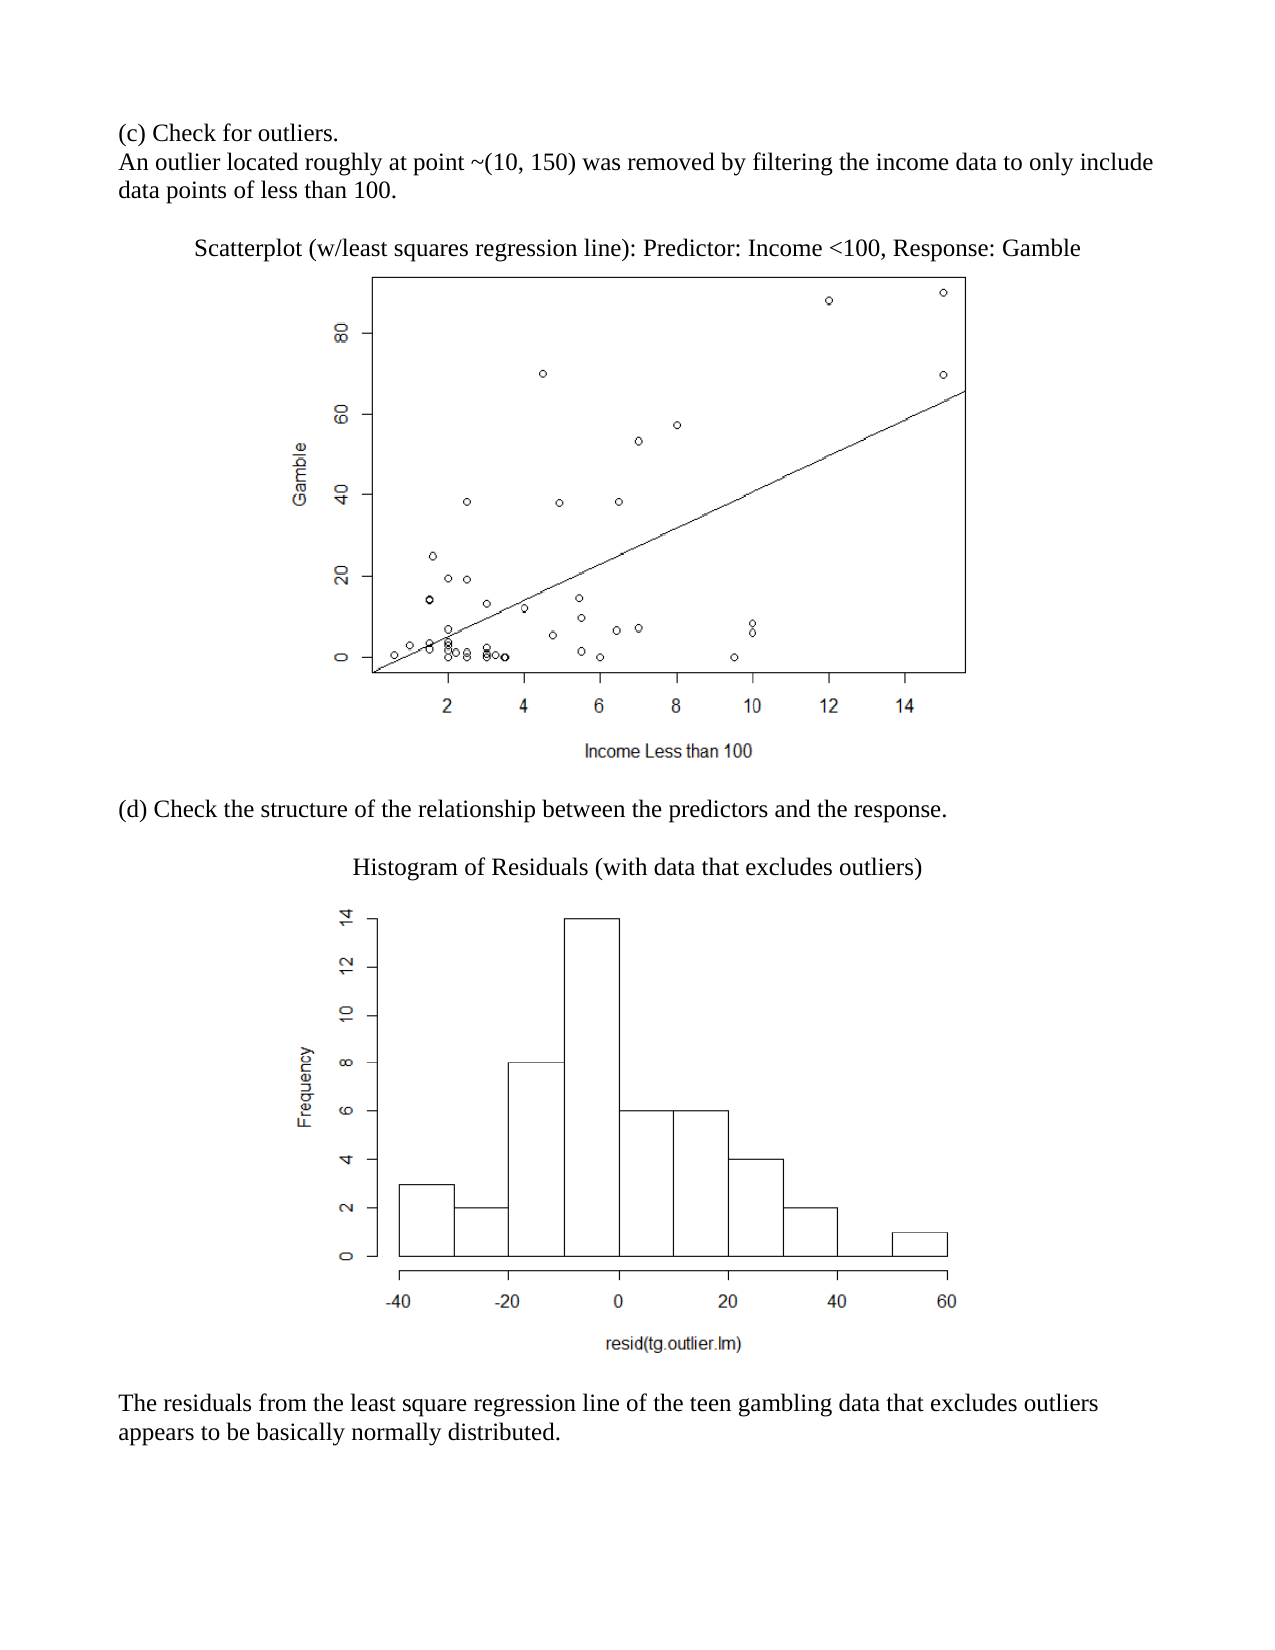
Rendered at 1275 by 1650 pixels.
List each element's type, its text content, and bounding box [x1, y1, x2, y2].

picture [289, 266, 986, 766]
text An outlier located roughly at point ~(10, 150) was removed by filtering the income data to only include data points of less than 100. [118, 147, 1157, 204]
text Scatterplot (w/least squares regression line): Predictor: Income <100, Response: Gamble [118, 233, 1157, 262]
text (c) Check for outliers. [118, 118, 1157, 147]
text Histogram of Residuals (with data that excludes outliers) [118, 852, 1157, 881]
text (d) Check the structure of the relationship between the predictors and the response. [118, 794, 1157, 823]
text The residuals from the least square regression line of the teen gambling data that excludes outliers appears to be basically normally distributed. [118, 1388, 1157, 1446]
picture [295, 893, 980, 1360]
